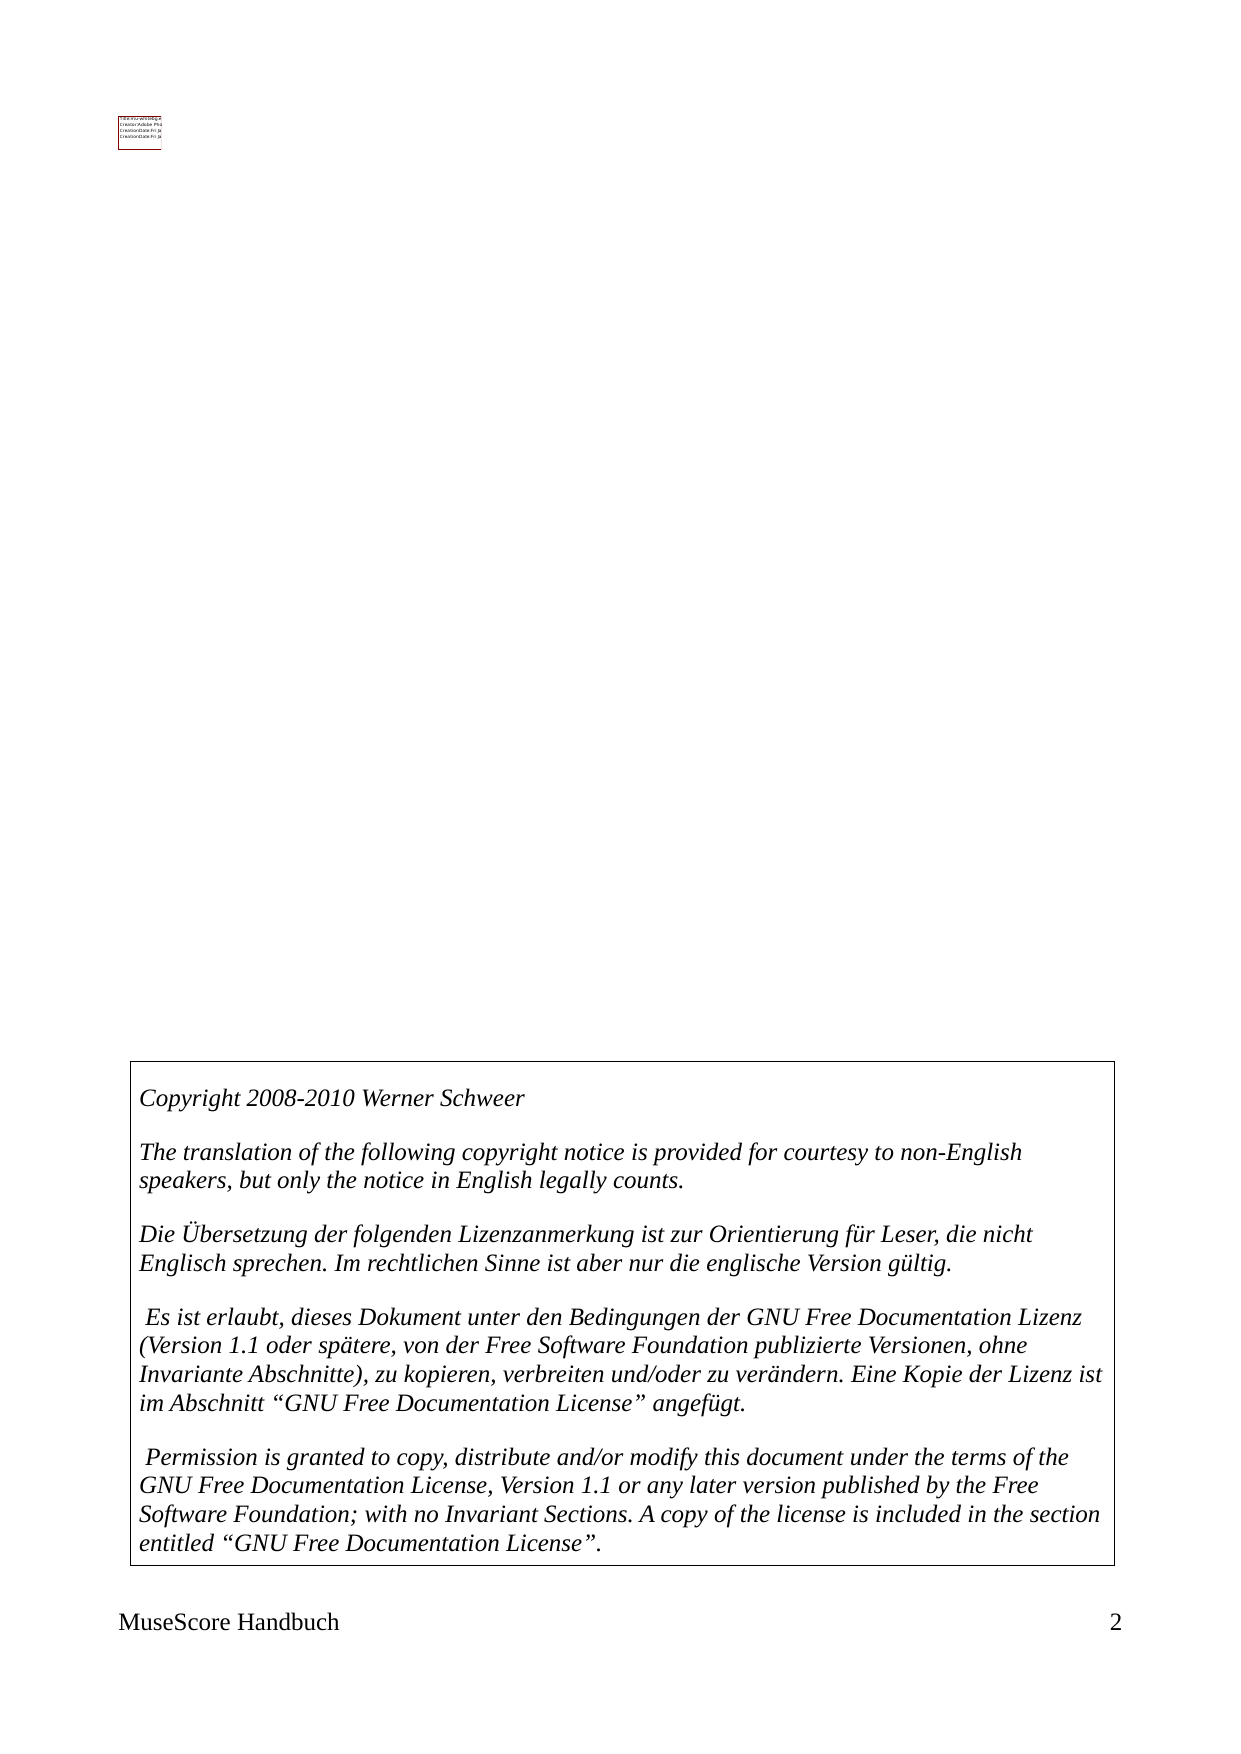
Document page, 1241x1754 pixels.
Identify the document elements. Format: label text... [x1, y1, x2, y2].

text Copyright 2008-2010 Werner Schweer [139, 1083, 1105, 1112]
text Es ist erlaubt, dieses Dokument unter den Bedingungen der GNU Free Documentation Lizenz (Version 1.1 oder spätere, von der Free Software Foundation publizierte Versionen, ohne Invariante Abschnitte), zu kopieren, verbreiten und/oder zu verändern. Eine Kopie der Lizenz ist im Abschnitt “GNU Free Documentation License” angefügt. [139, 1302, 1105, 1417]
text The translation of the following copyright notice is provided for courtesy to non-English speakers, but only the notice in English legally counts. [139, 1137, 1105, 1194]
text Permission is granted to copy, distribute and/or modify this document under the terms of the GNU Free Documentation License, Version 1.1 or any later version published by the Free Software Foundation; with no Invariant Sections. A copy of the license is included in the section entitled “GNU Free Documentation License”. [139, 1442, 1105, 1557]
text Die Übersetzung der folgenden Lizenzanmerkung ist zur Orientierung für Leser, die nicht Englisch sprechen. Im rechtlichen Sinne ist aber nur die englische Version gültig. [139, 1219, 1105, 1277]
text sdsdsdsdsd [118, 622, 1004, 652]
